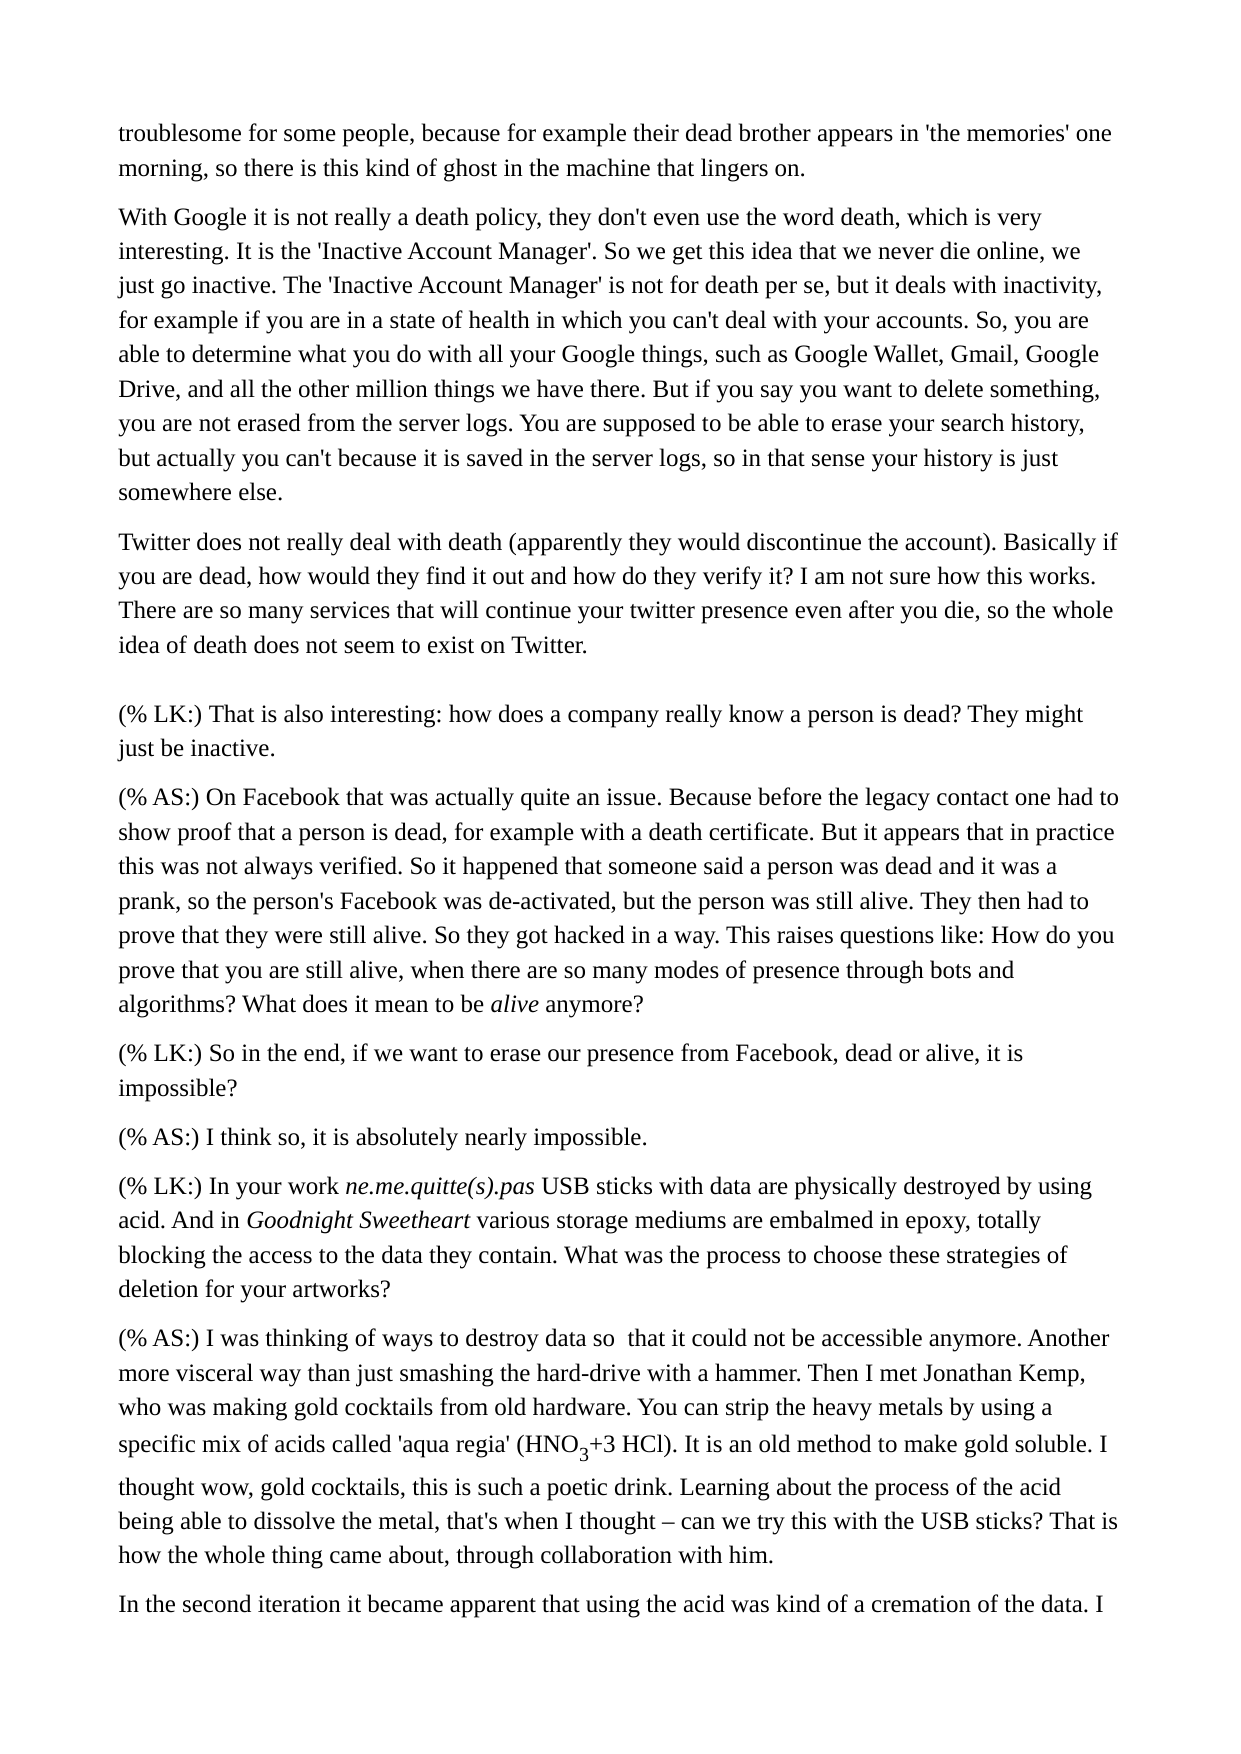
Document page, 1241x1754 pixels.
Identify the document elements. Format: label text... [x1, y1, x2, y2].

text (% AS:) On Facebook that was actually quite an issue. Because before the legacy contact one had to show proof that a person is dead, for example with a death certificate. But it appears that in practice this was not always verified. So it happened that someone said a person was dead and it was a prank, so the person's Facebook was de-activated, but the person was still alive. They then had to prove that they were still alive. So they got hacked in a way. This raises questions like: How do you prove that you are still alive, when there are so many modes of presence through bots and algorithms? What does it mean to be alive anymore? [118, 782, 1122, 1018]
text (% LK:) In your work ne.me.quitte(s).pas USB sticks with data are physically destroyed by using acid. And in Goodnight Sweetheart various storage mediums are embalmed in epoxy, totally blocking the access to the data they contain. What was the process to choose these strategies of deletion for your artworks? [118, 1171, 1122, 1303]
text (% AS:) I think so, it is absolutely nearly impossible. [118, 1122, 1122, 1151]
text troublesome for some people, because for example their dead brother appears in 'the memories' one morning, so there is this kind of ghost in the machine that lingers on. [118, 118, 1122, 181]
text (% LK:) So in the end, if we want to erase our presence from Facebook, dead or alive, it is impossible? [118, 1038, 1122, 1102]
text With Google it is not really a death policy, they don't even use the word death, which is very interesting. It is the 'Inactive Account Manager'. So we get this idea that we never die online, we just go inactive. The 'Inactive Account Manager' is not for death per se, but it deals with inactivity, for example if you are in a state of health in which you can't deal with your accounts. So, you are able to determine what you do with all your Google things, such as Google Wallet, Gmail, Google Drive, and all the other million things we have there. But if you say you want to delete something, you are not erased from the server logs. You are supposed to be able to erase your search history, but actually you can't because it is saved in the server logs, so in that sense your history is just somewhere else. [118, 202, 1122, 506]
text Twitter does not really deal with death (apparently they would discontinue the account). Basically if you are dead, how would they find it out and how do they verify it? I am not sure how this works. There are so many services that will continue your twitter presence even after you die, so the whole idea of death does not seem to exist on Twitter. (% LK:) That is also interesting: how does a company really know a person is dead? They might just be inactive. [118, 527, 1122, 762]
text (% AS:) I was thinking of ways to destroy data so that it could not be accessible anymore. Another more visceral way than just smashing the hard-drive with a hammer. Then I met Jonathan Kemp, who was making gold cocktails from old hardware. You can strip the heavy metals by using a specific mix of acids called 'aqua regia' (HNO3+3 HCl). It is an old method to make gold soluble. I thought wow, gold cocktails, this is such a poetic drink. Learning about the process of the acid being able to dissolve the metal, that's when I thought – can we try this with the USB sticks? That is how the whole thing came about, through collaboration with him. [118, 1323, 1122, 1569]
text In the second iteration it became apparent that using the acid was kind of a cremation of the data. I [118, 1589, 1122, 1618]
